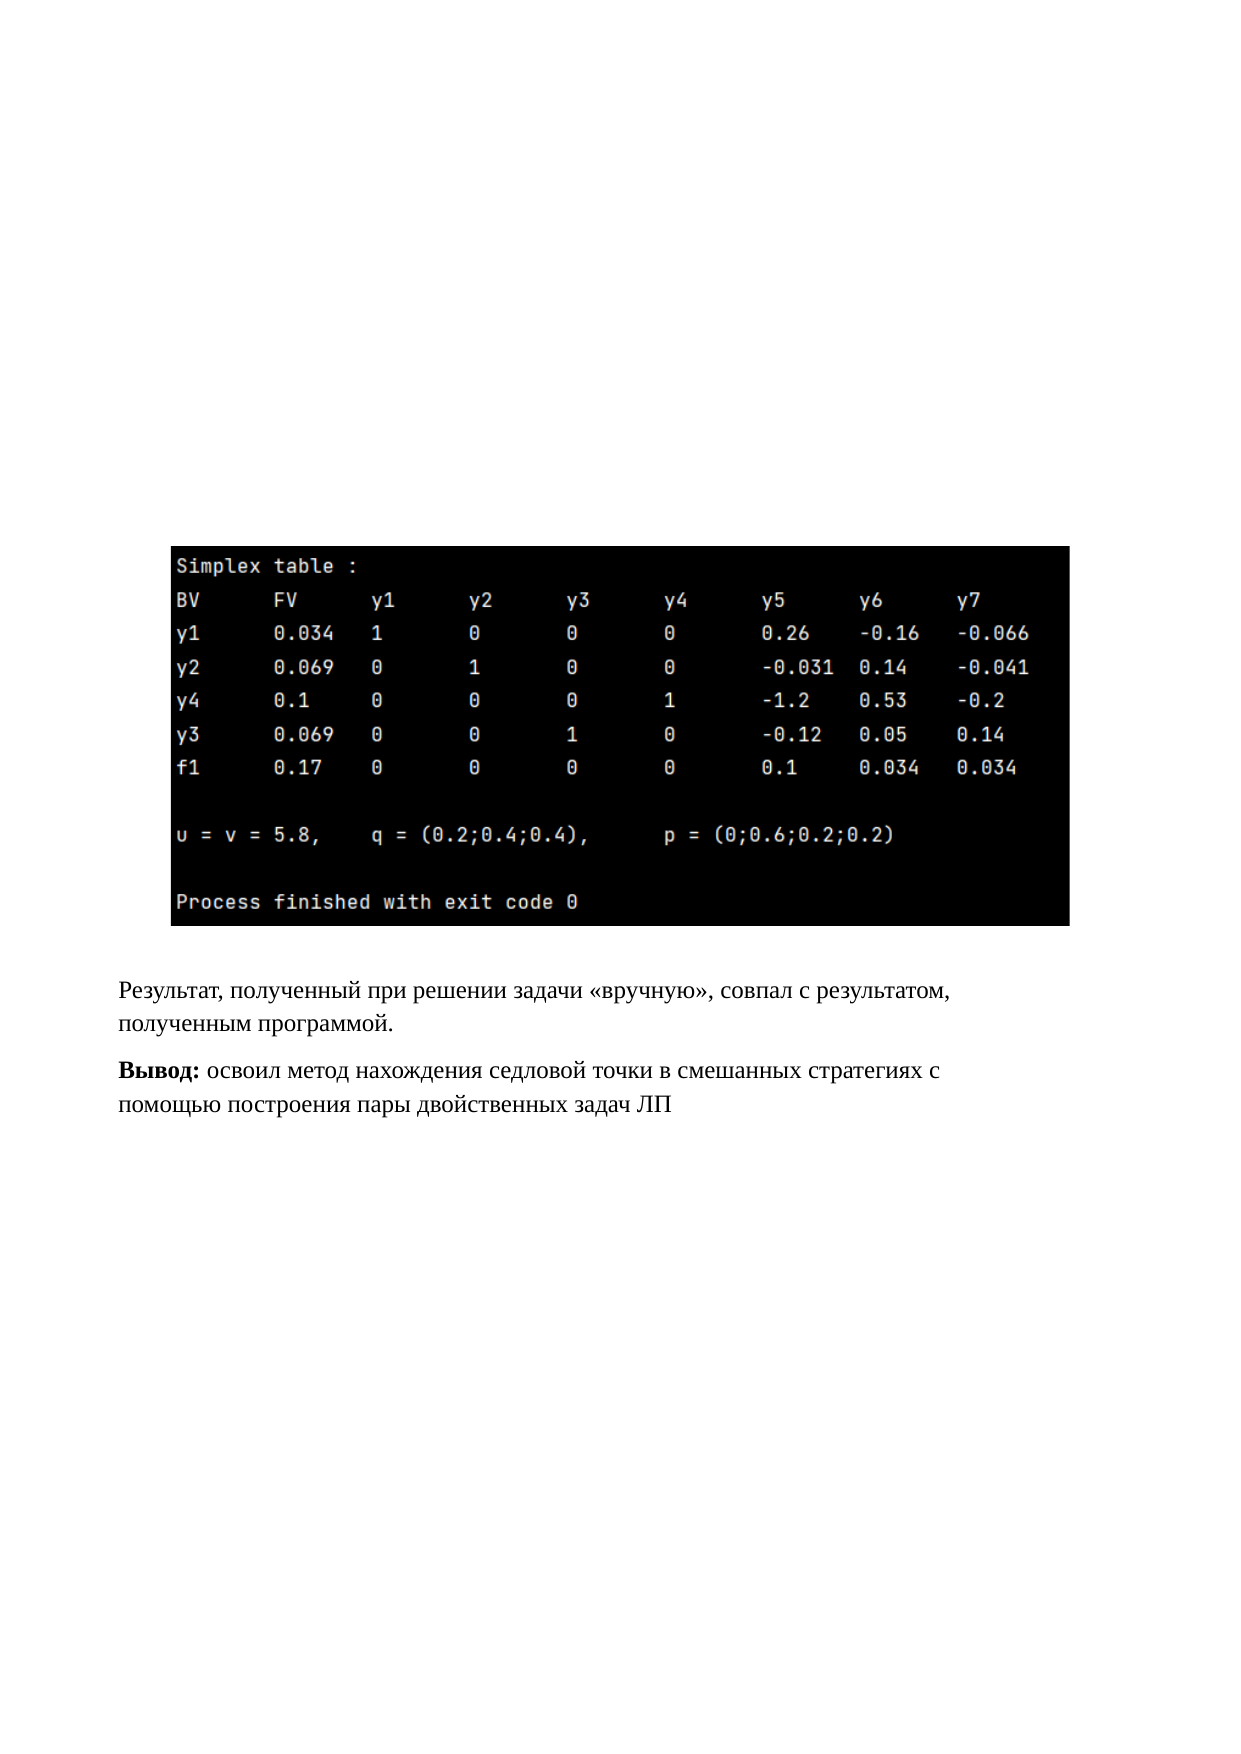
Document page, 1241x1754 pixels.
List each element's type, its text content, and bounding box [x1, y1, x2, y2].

picture [170, 546, 1070, 926]
text Результат, полученный при решении задачи «вручную», совпал с результатом, полученным программой. [118, 975, 1017, 1037]
text Вывод: освоил метод нахождения седловой точки в смешанных стратегиях с помощью построения пары двойственных задач ЛП [118, 1056, 1017, 1117]
